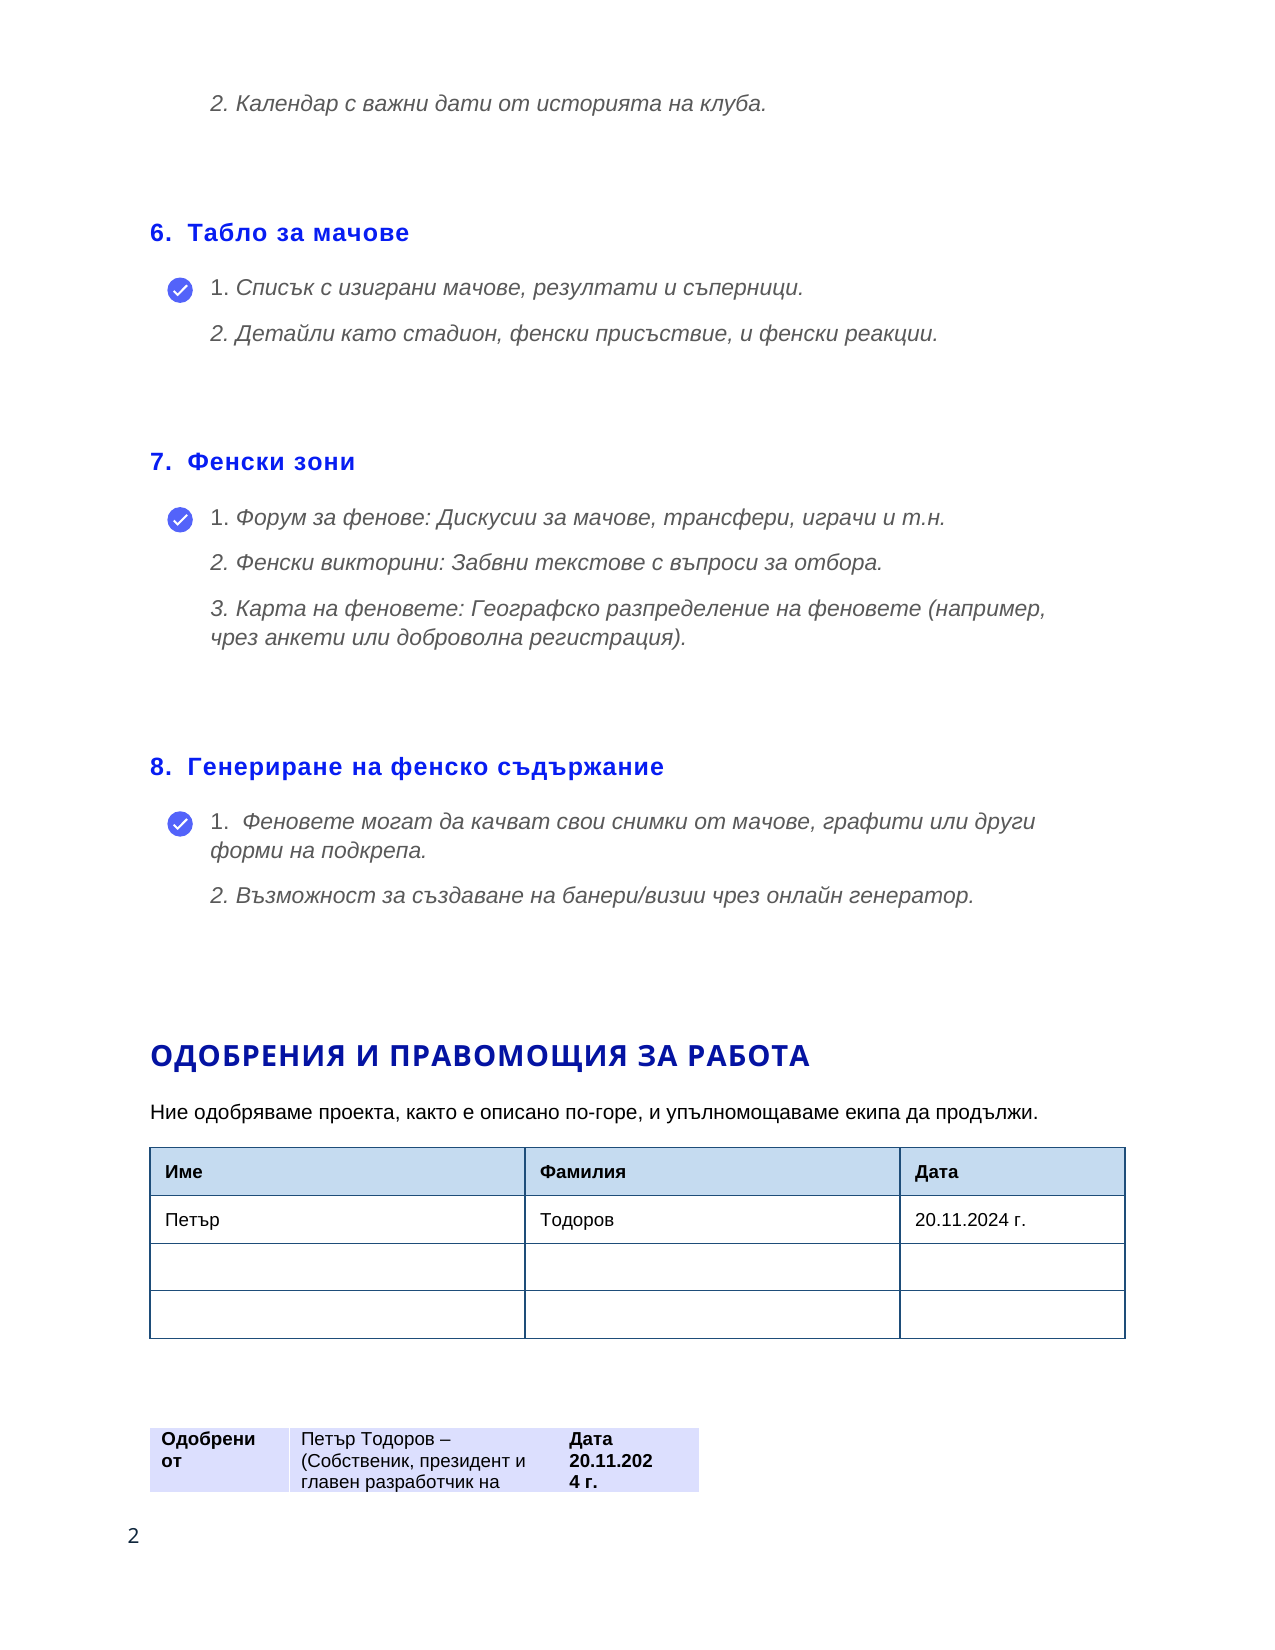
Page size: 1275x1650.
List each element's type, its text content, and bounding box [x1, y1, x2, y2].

subtitle Табло за мачове [150, 218, 1125, 246]
table_header [150, 489, 210, 669]
table_cell Петър [151, 1196, 524, 1242]
table_header Фамилия [526, 1148, 899, 1195]
table_cell [526, 1291, 899, 1338]
table_header Дата [901, 1148, 1124, 1195]
table_header [150, 259, 210, 365]
subtitle Фенски зони [150, 447, 1125, 476]
table_header [674, 1428, 699, 1492]
table_cell [151, 1291, 524, 1338]
subtitle ОДОБРЕНИЯ И ПРАВОМОЩИЯ ЗА РАБОТА [150, 1035, 1125, 1075]
table_header Петър Тодоров – (Собственик, президент и главен разработчик на [290, 1428, 558, 1492]
table_cell [901, 1244, 1124, 1290]
table_cell [526, 1244, 899, 1290]
text Ние одобряваме проекта, както е описано по-горе, и упълномощаваме екипа да продължи. [150, 1100, 1125, 1124]
table_header 2. Календар с важни дати от историята на клуба. [210, 75, 1125, 136]
subtitle Генериране на фенско съдържание [150, 751, 1125, 780]
table_header Име [151, 1148, 524, 1195]
table_header 1. Форум за фенове: Дискусии за мачове, трансфери, играчи и т.н. 2. Фенски викторини: Забвни текстове с въпроси за отбора. 3. Карта на феновете: Географско разпределение на феновете (например, чрез анкети или доброволна регистрация). [210, 489, 1125, 669]
table_cell 20.11.2024 г. [901, 1196, 1124, 1242]
table_header 1. Феновете могат да качват свои снимки от мачове, графити или други форми на подкрепа. 2. Възможност за създаване на банери/визии чрез онлайн генератор. [210, 793, 1125, 928]
table_cell Тодоров [526, 1196, 899, 1242]
table_header 1. Списък с изиграни мачове, резултати и съперници. 2. Детайли като стадион, фенски присъствие, и фенски реакции. [210, 259, 1125, 365]
table_header [150, 793, 210, 928]
table_cell [151, 1244, 524, 1290]
table_header [150, 75, 210, 136]
table_header Одобрени от [150, 1428, 289, 1492]
table_header Дата 20.11.2024 г. [558, 1428, 674, 1492]
table_cell [901, 1291, 1124, 1338]
